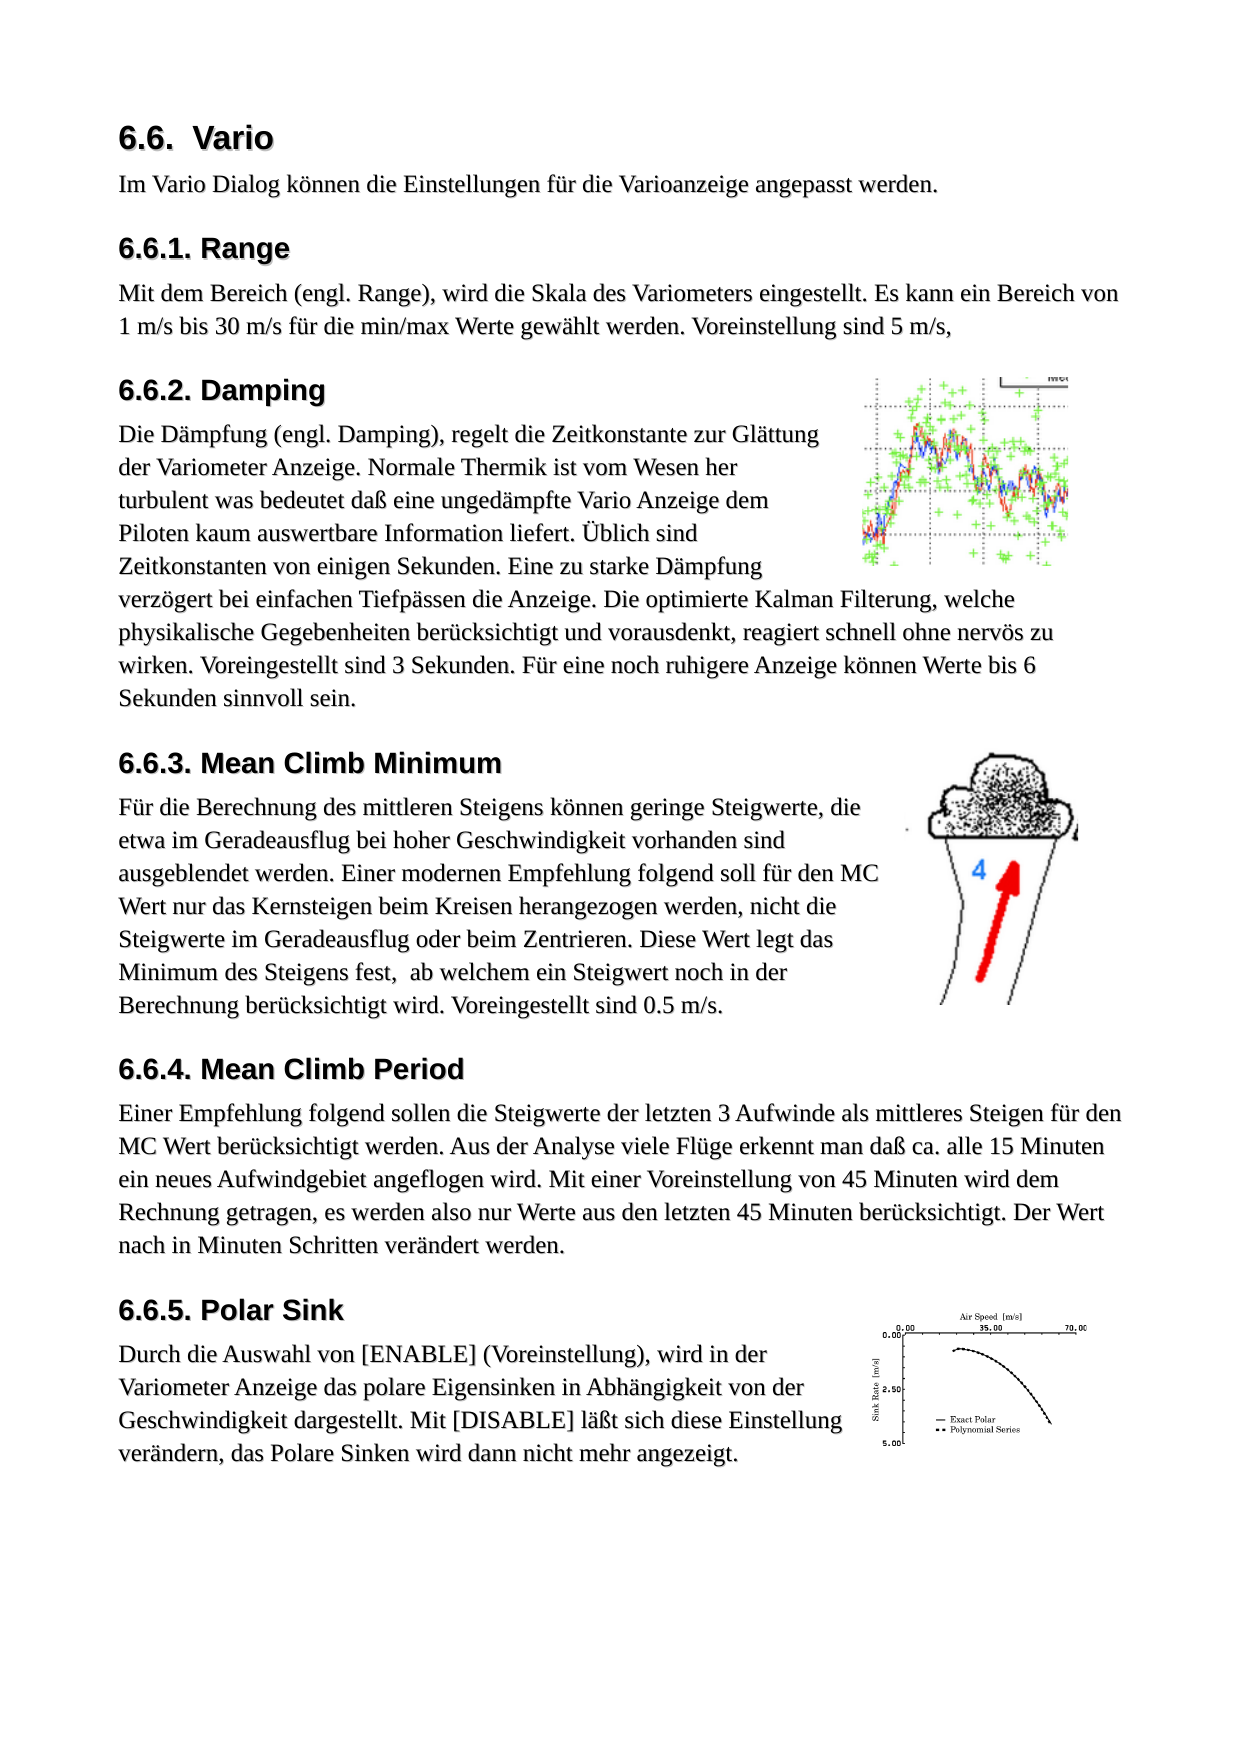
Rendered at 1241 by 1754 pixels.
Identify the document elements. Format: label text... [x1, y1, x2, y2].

subtitle Vario [118, 118, 1122, 157]
subtitle Damping [118, 373, 1122, 407]
text Einer Empfehlung folgend sollen die Steigwerte der letzten 3 Aufwinde als mittleres Steigen für den MC Wert berücksichtigt werden. Aus der Analyse viele Flüge erkennt man daß ca. alle 15 Minuten ein neues Aufwindgebiet angeflogen wird. Mit einer Voreinstellung von 45 Minuten wird dem Rechnung getragen, es werden also nur Werte aus den letzten 45 Minuten berücksichtigt. Der Wert nach in Minuten Schritten verändert werden. [118, 1098, 1122, 1259]
text Die Dämpfung (engl. Damping), regelt die Zeitkonstante zur Glättung der Variometer Anzeige. Normale Thermik ist vom Wesen her turbulent was bedeutet daß eine ungedämpfte Vario Anzeige dem Piloten kaum auswertbare Information liefert. Üblich sind Zeitkonstanten von einigen Sekunden. Eine zu starke Dämpfung verzögert bei einfachen Tiefpässen die Anzeige. Die optimierte Kalman Filterung, welche physikalische Gegebenheiten berücksichtigt und vorausdenkt, reagiert schnell ohne nervös zu wirken. Voreingestellt sind 3 Sekunden. Für eine noch ruhigere Anzeige können Werte bis 6 Sekunden sinnvoll sein. [118, 419, 1122, 712]
picture [862, 377, 1069, 566]
text Im Vario Dialog können die Einstellungen für die Varioanzeige angepasst werden. [118, 169, 1122, 198]
picture [904, 748, 1079, 1005]
subtitle Mean Climb Period [118, 1052, 1122, 1086]
text Für die Berechnung des mittleren Steigens können geringe Steigwerte, die etwa im Geradeausflug bei hoher Geschwindigkeit vorhanden sind ausgeblendet werden. Einer modernen Empfehlung folgend soll für den MC Wert nur das Kernsteigen beim Kreisen herangezogen werden, nicht die Steigwerte im Geradeausflug oder beim Zentrieren. Diese Wert legt das Minimum des Steigens fest, ab welchem ein Steigwert noch in der Berechnung berücksichtigt wird. Voreingestellt sind 0.5 m/s. [118, 792, 1122, 1019]
picture [870, 1312, 1087, 1446]
subtitle Range [118, 231, 1122, 265]
text Mit dem Bereich (engl. Range), wird die Skala des Variometers eingestellt. Es kann ein Bereich von 1 m/s bis 30 m/s für die min/max Werte gewählt werden. Voreinstellung sind 5 m/s, [118, 278, 1122, 339]
subtitle Polar Sink [118, 1293, 1122, 1326]
subtitle Mean Climb Minimum [118, 746, 1122, 779]
text Durch die Auswahl von [ENABLE] (Voreinstellung), wird in der Variometer Anzeige das polare Eigensinken in Abhängigkeit von der Geschwindigkeit dargestellt. Mit [DISABLE] läßt sich diese Einstellung verändern, das Polare Sinken wird dann nicht mehr angezeigt. [118, 1339, 1122, 1467]
